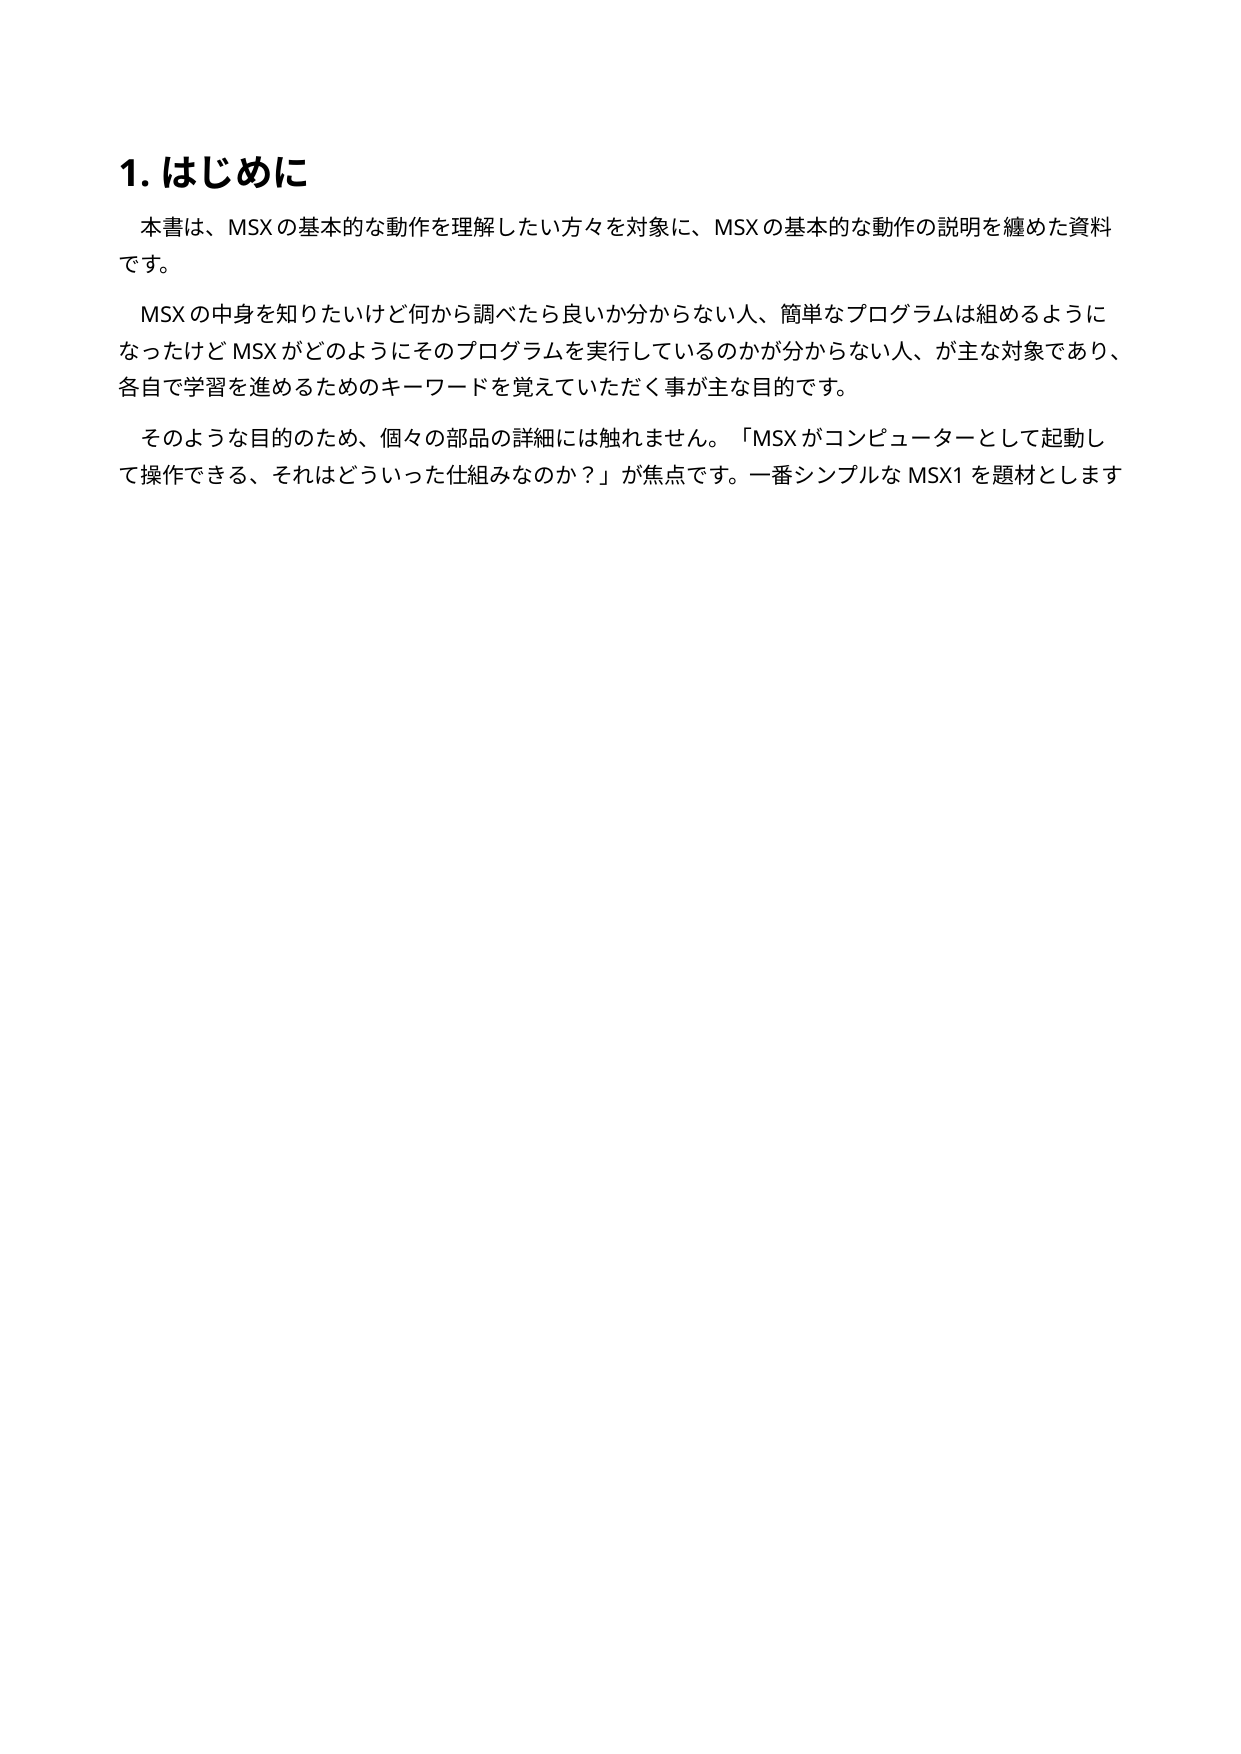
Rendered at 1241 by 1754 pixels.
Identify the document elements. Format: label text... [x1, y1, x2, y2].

text そのような目的のため、個々の部品の詳細には触れません。「MSXがコンピューターとして起動して操作できる、それはどういった仕組みなのか？」が焦点です。一番シンプルな MSX1 を題材とします。 [118, 421, 1122, 489]
subtitle 1. はじめに [118, 143, 1122, 198]
text 本書は、MSXの基本的な動作を理解したい方々を対象に、MSXの基本的な動作の説明を纏めた資料です。 [118, 210, 1122, 278]
text MSXの中身を知りたいけど何から調べたら良いか分からない人、簡単なプログラムは組めるようになったけどMSXがどのようにそのプログラムを実行しているのかが分からない人、が主な対象であり、各自で学習を進めるためのキーワードを覚えていただく事が主な目的です。 [118, 297, 1122, 402]
